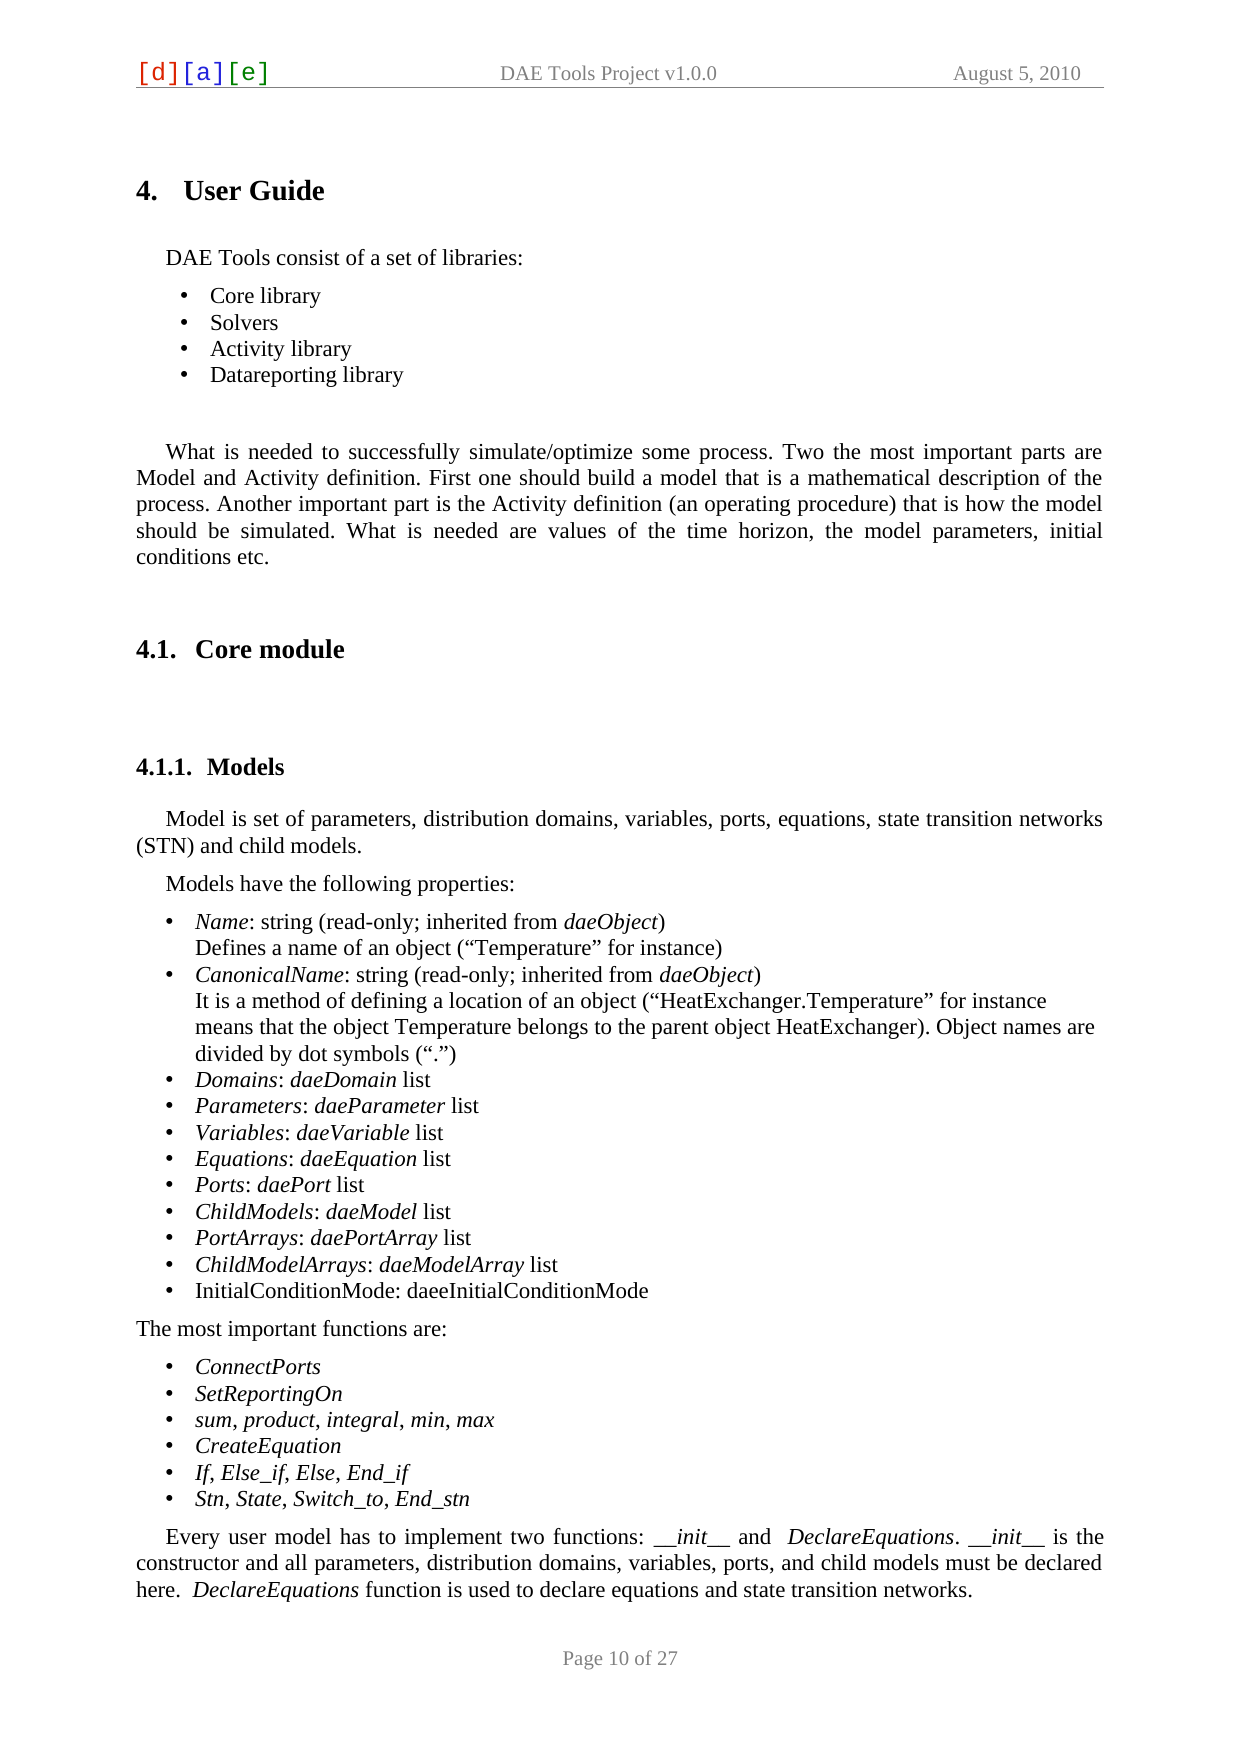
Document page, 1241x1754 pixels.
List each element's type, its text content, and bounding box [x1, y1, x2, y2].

text Model is set of parameters, distribution domains, variables, ports, equations, state transition networks (STN) and child models. [136, 805, 1104, 858]
list PortArrays: daePortArray list [165, 1224, 1104, 1251]
list sum, product, integral, min, max [165, 1406, 1104, 1432]
list CreateEquation [165, 1432, 1104, 1459]
text The most important functions are: [136, 1315, 1104, 1341]
subtitle User Guide [136, 173, 1104, 207]
list Stn, State, Switch_to, End_stn [165, 1485, 1104, 1511]
list Domains: daeDomain list [165, 1066, 1104, 1092]
text Models have the following properties: [136, 870, 1104, 896]
list Solvers [180, 309, 1104, 335]
text What is needed to successfully simulate/optimize some process. Two the most important parts are Model and Activity definition. First one should build a model that is a mathematical description of the process. Another important part is the Activity definition (an operating procedure) that is how the model should be simulated. What is needed are values of the time horizon, the model parameters, initial conditions etc. [136, 438, 1104, 569]
list If, Else_if, Else, End_if [165, 1459, 1104, 1485]
list Name: string (read-only; inherited from daeObject) Defines a name of an object (“Temperature” for instance) [165, 908, 1104, 961]
list ChildModels: daeModel list [165, 1198, 1104, 1224]
list Equations: daeEquation list [165, 1145, 1104, 1172]
list ChildModelArrays: daeModelArray list [165, 1251, 1104, 1277]
list ConnectPorts [165, 1353, 1104, 1379]
text DAE Tools consist of a set of libraries: [136, 244, 1104, 271]
list CanonicalName: string (read-only; inherited from daeObject) It is a method of defining a location of an object (“HeatExchanger.Temperature” for instance means that the object Temperature belongs to the parent object HeatExchanger). Object names are divided by dot symbols (“.”) [165, 961, 1104, 1066]
subtitle Models [136, 752, 1104, 781]
text Every user model has to implement two functions: __init__ and DeclareEquations. __init__ is the constructor and all parameters, distribution domains, variables, ports, and child models must be declared here. DeclareEquations function is used to declare equations and state transition networks. [136, 1523, 1104, 1602]
list Activity library [180, 335, 1104, 362]
list Core library [180, 282, 1104, 309]
subtitle Core module [136, 633, 1104, 664]
list Variables: daeVariable list [165, 1119, 1104, 1145]
list Ports: daePort list [165, 1172, 1104, 1198]
list Datareporting library [180, 362, 1104, 388]
list Parameters: daeParameter list [165, 1092, 1104, 1119]
list InitialConditionMode: daeeInitialConditionMode [165, 1277, 1104, 1303]
list SetReportingOn [165, 1379, 1104, 1406]
